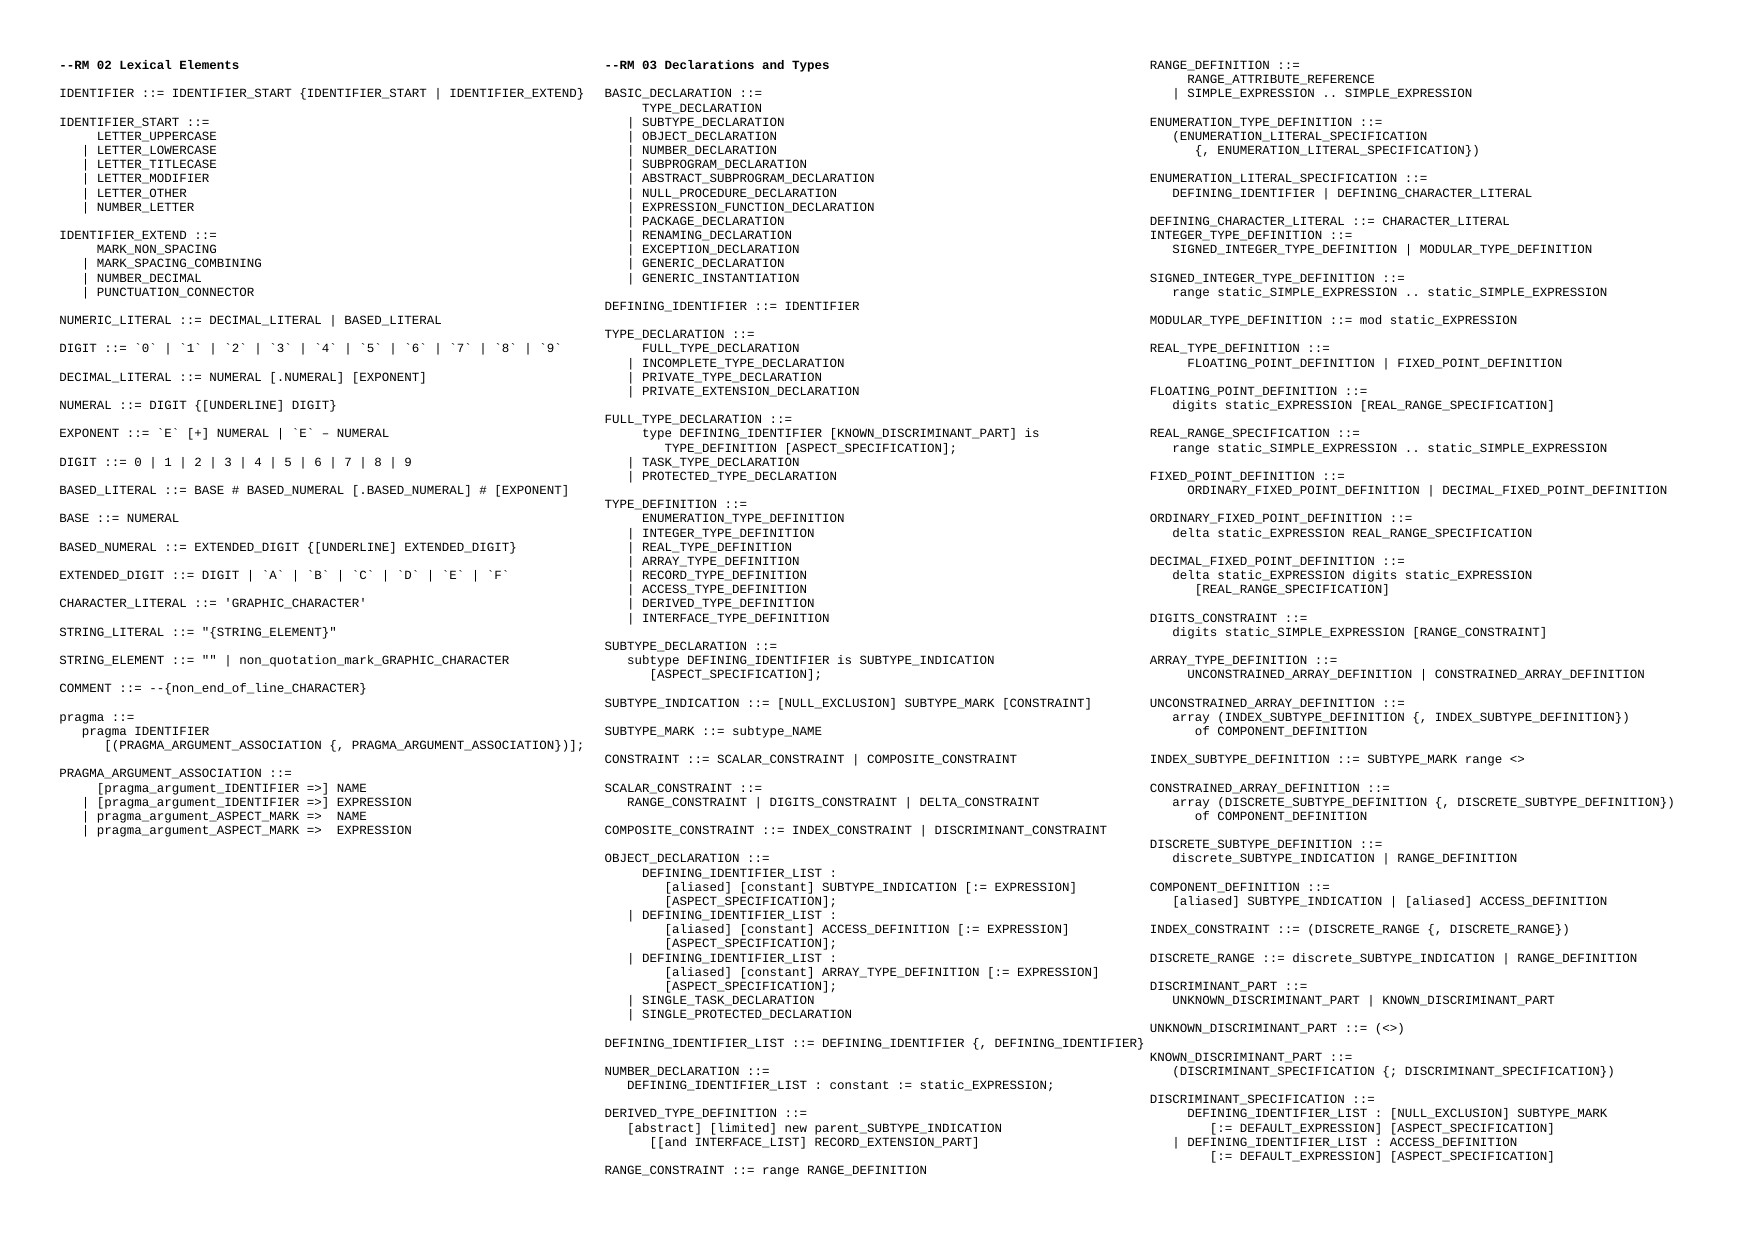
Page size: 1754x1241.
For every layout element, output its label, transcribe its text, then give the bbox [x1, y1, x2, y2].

text | DERIVED_TYPE_DEFINITION [604, 597, 1149, 612]
text NUMERIC_LITERAL ::= DECIMAL_LITERAL | BASED_LITERAL [59, 314, 604, 328]
text [abstract] [limited] new parent_SUBTYPE_INDICATION [604, 1122, 1149, 1136]
text array (INDEX_SUBTYPE_DEFINITION {, INDEX_SUBTYPE_DEFINITION}) [1149, 711, 1695, 725]
text UNKNOWN_DISCRIMINANT_PART | KNOWN_DISCRIMINANT_PART [1149, 994, 1695, 1008]
text range static_SIMPLE_EXPRESSION .. static_SIMPLE_EXPRESSION [1149, 442, 1695, 456]
text ORDINARY_FIXED_POINT_DEFINITION ::= [1149, 512, 1695, 527]
text UNCONSTRAINED_ARRAY_DEFINITION | CONSTRAINED_ARRAY_DEFINITION [1149, 668, 1695, 682]
text | REAL_TYPE_DEFINITION [604, 541, 1149, 555]
text | LETTER_LOWERCASE [59, 144, 604, 158]
text | SUBTYPE_DECLARATION [604, 116, 1149, 130]
text UNCONSTRAINED_ARRAY_DEFINITION ::= [1149, 697, 1695, 711]
text DERIVED_TYPE_DEFINITION ::= [604, 1107, 1149, 1122]
text array (DISCRETE_SUBTYPE_DEFINITION {, DISCRETE_SUBTYPE_DEFINITION}) [1149, 796, 1695, 810]
text | NUMBER_DECIMAL [59, 272, 604, 286]
text DECIMAL_FIXED_POINT_DEFINITION ::= [1149, 555, 1695, 569]
text pragma IDENTIFIER [59, 725, 604, 739]
text DIGIT ::= `0` | `1` | `2` | `3` | `4` | `5` | `6` | `7` | `8` | `9` [59, 342, 604, 357]
text REAL_TYPE_DEFINITION ::= [1149, 342, 1695, 357]
text SIGNED_INTEGER_TYPE_DEFINITION | MODULAR_TYPE_DEFINITION [1149, 243, 1695, 257]
text NUMBER_DECLARATION ::= [604, 1065, 1149, 1079]
text [aliased] [constant] ACCESS_DEFINITION [:= EXPRESSION] [604, 923, 1149, 937]
text DEFINING_IDENTIFIER ::= IDENTIFIER [604, 300, 1149, 314]
text | LETTER_MODIFIER [59, 172, 604, 187]
text | INCOMPLETE_TYPE_DECLARATION [604, 357, 1149, 371]
text IDENTIFIER_START ::= [59, 116, 604, 130]
text ARRAY_TYPE_DEFINITION ::= [1149, 654, 1695, 668]
text MARK_NON_SPACING [59, 243, 604, 257]
text discrete_SUBTYPE_INDICATION | RANGE_DEFINITION [1149, 852, 1695, 867]
text of COMPONENT_DEFINITION [1149, 725, 1695, 739]
text CHARACTER_LITERAL ::= 'GRAPHIC_CHARACTER' [59, 597, 604, 612]
text STRING_ELEMENT ::= "" | non_quotation_mark_GRAPHIC_CHARACTER [59, 654, 604, 668]
text DISCRETE_RANGE ::= discrete_SUBTYPE_INDICATION | RANGE_DEFINITION [1149, 952, 1695, 966]
text DECIMAL_LITERAL ::= NUMERAL [.NUMERAL] [EXPONENT] [59, 371, 604, 385]
text [ASPECT_SPECIFICATION]; [604, 937, 1149, 952]
text | LETTER_TITLECASE [59, 158, 604, 172]
text | EXPRESSION_FUNCTION_DECLARATION [604, 201, 1149, 215]
text TYPE_DEFINITION ::= [604, 498, 1149, 512]
text FLOATING_POINT_DEFINITION | FIXED_POINT_DEFINITION [1149, 357, 1695, 371]
text [aliased] SUBTYPE_INDICATION | [aliased] ACCESS_DEFINITION [1149, 895, 1695, 909]
text | SIMPLE_EXPRESSION .. SIMPLE_EXPRESSION [1149, 87, 1695, 102]
text delta static_EXPRESSION REAL_RANGE_SPECIFICATION [1149, 527, 1695, 541]
text | ACCESS_TYPE_DEFINITION [604, 583, 1149, 597]
text | NUMBER_DECLARATION [604, 144, 1149, 158]
text | pragma_argument_ASPECT_MARK => NAME [59, 810, 604, 824]
text [pragma_argument_IDENTIFIER =>] NAME [59, 782, 604, 796]
text [[and INTERFACE_LIST] RECORD_EXTENSION_PART] [604, 1136, 1149, 1150]
text digits static_EXPRESSION [REAL_RANGE_SPECIFICATION] [1149, 399, 1695, 413]
text | PACKAGE_DECLARATION [604, 215, 1149, 229]
text | GENERIC_DECLARATION [604, 257, 1149, 272]
text | DEFINING_IDENTIFIER_LIST : ACCESS_DEFINITION [1149, 1136, 1695, 1150]
text [ASPECT_SPECIFICATION]; [604, 895, 1149, 909]
text delta static_EXPRESSION digits static_EXPRESSION [1149, 569, 1695, 583]
text UNKNOWN_DISCRIMINANT_PART ::= (<>) [1149, 1022, 1695, 1037]
text | INTEGER_TYPE_DEFINITION [604, 527, 1149, 541]
text STRING_LITERAL ::= "{STRING_ELEMENT}" [59, 626, 604, 640]
text (DISCRIMINANT_SPECIFICATION {; DISCRIMINANT_SPECIFICATION}) [1149, 1065, 1695, 1079]
text of COMPONENT_DEFINITION [1149, 810, 1695, 824]
text LETTER_UPPERCASE [59, 130, 604, 144]
text IDENTIFIER ::= IDENTIFIER_START {IDENTIFIER_START | IDENTIFIER_EXTEND} [59, 87, 604, 102]
text RANGE_DEFINITION ::= [1149, 59, 1695, 73]
text DISCRIMINANT_PART ::= [1149, 980, 1695, 994]
text EXTENDED_DIGIT ::= DIGIT | `A` | `B` | `C` | `D` | `E` | `F` [59, 569, 604, 583]
text COMPONENT_DEFINITION ::= [1149, 881, 1695, 895]
text SIGNED_INTEGER_TYPE_DEFINITION ::= [1149, 272, 1695, 286]
text subtype DEFINING_IDENTIFIER is SUBTYPE_INDICATION [604, 654, 1149, 668]
text KNOWN_DISCRIMINANT_PART ::= [1149, 1051, 1695, 1065]
text FIXED_POINT_DEFINITION ::= [1149, 470, 1695, 484]
text --RM 02 Lexical Elements [59, 59, 604, 73]
text | RENAMING_DECLARATION [604, 229, 1149, 243]
text [REAL_RANGE_SPECIFICATION] [1149, 583, 1695, 597]
text BASIC_DECLARATION ::= [604, 87, 1149, 102]
text | NULL_PROCEDURE_DECLARATION [604, 187, 1149, 201]
text | INTERFACE_TYPE_DEFINITION [604, 612, 1149, 626]
text type DEFINING_IDENTIFIER [KNOWN_DISCRIMINANT_PART] is [604, 427, 1149, 442]
text DEFINING_IDENTIFIER | DEFINING_CHARACTER_LITERAL [1149, 187, 1695, 201]
text ENUMERATION_TYPE_DEFINITION ::= [1149, 116, 1695, 130]
text | pragma_argument_ASPECT_MARK => EXPRESSION [59, 824, 604, 838]
text [ASPECT_SPECIFICATION]; [604, 980, 1149, 994]
text INDEX_CONSTRAINT ::= (DISCRETE_RANGE {, DISCRETE_RANGE}) [1149, 923, 1695, 937]
text SUBTYPE_DECLARATION ::= [604, 640, 1149, 654]
text BASE ::= NUMERAL [59, 512, 604, 527]
text [:= DEFAULT_EXPRESSION] [ASPECT_SPECIFICATION] [1149, 1122, 1695, 1136]
text INDEX_SUBTYPE_DEFINITION ::= SUBTYPE_MARK range <> [1149, 753, 1695, 767]
text DIGIT ::= 0 | 1 | 2 | 3 | 4 | 5 | 6 | 7 | 8 | 9 [59, 456, 604, 470]
text OBJECT_DECLARATION ::= [604, 852, 1149, 867]
text DIGITS_CONSTRAINT ::= [1149, 612, 1695, 626]
text EXPONENT ::= `E` [+] NUMERAL | `E` – NUMERAL [59, 427, 604, 442]
text | DEFINING_IDENTIFIER_LIST : [604, 909, 1149, 923]
text | ABSTRACT_SUBPROGRAM_DECLARATION [604, 172, 1149, 187]
text | PRIVATE_TYPE_DECLARATION [604, 371, 1149, 385]
text FLOATING_POINT_DEFINITION ::= [1149, 385, 1695, 399]
text DISCRETE_SUBTYPE_DEFINITION ::= [1149, 838, 1695, 852]
text [(PRAGMA_ARGUMENT_ASSOCIATION {, PRAGMA_ARGUMENT_ASSOCIATION})]; [59, 739, 604, 753]
text [ASPECT_SPECIFICATION]; [604, 668, 1149, 682]
text digits static_SIMPLE_EXPRESSION [RANGE_CONSTRAINT] [1149, 626, 1695, 640]
text SUBTYPE_MARK ::= subtype_NAME [604, 725, 1149, 739]
text PRAGMA_ARGUMENT_ASSOCIATION ::= [59, 767, 604, 782]
text (ENUMERATION_LITERAL_SPECIFICATION [1149, 130, 1695, 144]
text CONSTRAINED_ARRAY_DEFINITION ::= [1149, 782, 1695, 796]
text COMPOSITE_CONSTRAINT ::= INDEX_CONSTRAINT | DISCRIMINANT_CONSTRAINT [604, 824, 1149, 838]
text ENUMERATION_TYPE_DEFINITION [604, 512, 1149, 527]
text | LETTER_OTHER [59, 187, 604, 201]
text | ARRAY_TYPE_DEFINITION [604, 555, 1149, 569]
text SCALAR_CONSTRAINT ::= [604, 782, 1149, 796]
text FULL_TYPE_DECLARATION ::= [604, 413, 1149, 427]
text | MARK_SPACING_COMBINING [59, 257, 604, 272]
text | PUNCTUATION_CONNECTOR [59, 286, 604, 300]
text COMMENT ::= --{non_end_of_line_CHARACTER} [59, 682, 604, 697]
text | SINGLE_PROTECTED_DECLARATION [604, 1008, 1149, 1022]
text ORDINARY_FIXED_POINT_DEFINITION | DECIMAL_FIXED_POINT_DEFINITION [1149, 484, 1695, 498]
text BASED_LITERAL ::= BASE # BASED_NUMERAL [.BASED_NUMERAL] # [EXPONENT] [59, 484, 604, 498]
text {, ENUMERATION_LITERAL_SPECIFICATION}) [1149, 144, 1695, 158]
text MODULAR_TYPE_DEFINITION ::= mod static_EXPRESSION [1149, 314, 1695, 328]
text TYPE_DEFINITION [ASPECT_SPECIFICATION]; [604, 442, 1149, 456]
text ENUMERATION_LITERAL_SPECIFICATION ::= [1149, 172, 1695, 187]
text DEFINING_IDENTIFIER_LIST : constant := static_EXPRESSION; [604, 1079, 1149, 1093]
text | OBJECT_DECLARATION [604, 130, 1149, 144]
text NUMERAL ::= DIGIT {[UNDERLINE] DIGIT} [59, 399, 604, 413]
text | SUBPROGRAM_DECLARATION [604, 158, 1149, 172]
text TYPE_DECLARATION [604, 102, 1149, 116]
text | GENERIC_INSTANTIATION [604, 272, 1149, 286]
text BASED_NUMERAL ::= EXTENDED_DIGIT {[UNDERLINE] EXTENDED_DIGIT} [59, 541, 604, 555]
text [:= DEFAULT_EXPRESSION] [ASPECT_SPECIFICATION] [1149, 1150, 1695, 1164]
text | RECORD_TYPE_DEFINITION [604, 569, 1149, 583]
text TYPE_DECLARATION ::= [604, 328, 1149, 342]
text | DEFINING_IDENTIFIER_LIST : [604, 952, 1149, 966]
text FULL_TYPE_DECLARATION [604, 342, 1149, 357]
text | [pragma_argument_IDENTIFIER =>] EXPRESSION [59, 796, 604, 810]
text [aliased] [constant] SUBTYPE_INDICATION [:= EXPRESSION] [604, 881, 1149, 895]
text DEFINING_IDENTIFIER_LIST : [NULL_EXCLUSION] SUBTYPE_MARK [1149, 1107, 1695, 1122]
text CONSTRAINT ::= SCALAR_CONSTRAINT | COMPOSITE_CONSTRAINT [604, 753, 1149, 767]
text | TASK_TYPE_DECLARATION [604, 456, 1149, 470]
text | NUMBER_LETTER [59, 201, 604, 215]
text --RM 03 Declarations and Types [604, 59, 1149, 73]
text | SINGLE_TASK_DECLARATION [604, 994, 1149, 1008]
text SUBTYPE_INDICATION ::= [NULL_EXCLUSION] SUBTYPE_MARK [CONSTRAINT] [604, 697, 1149, 711]
text RANGE_CONSTRAINT | DIGITS_CONSTRAINT | DELTA_CONSTRAINT [604, 796, 1149, 810]
text range static_SIMPLE_EXPRESSION .. static_SIMPLE_EXPRESSION [1149, 286, 1695, 300]
text | PROTECTED_TYPE_DECLARATION [604, 470, 1149, 484]
text RANGE_ATTRIBUTE_REFERENCE [1149, 73, 1695, 87]
text | PRIVATE_EXTENSION_DECLARATION [604, 385, 1149, 399]
text [aliased] [constant] ARRAY_TYPE_DEFINITION [:= EXPRESSION] [604, 966, 1149, 980]
text IDENTIFIER_EXTEND ::= [59, 229, 604, 243]
text | EXCEPTION_DECLARATION [604, 243, 1149, 257]
text DEFINING_IDENTIFIER_LIST : [604, 867, 1149, 881]
text INTEGER_TYPE_DEFINITION ::= [1149, 229, 1695, 243]
text DEFINING_IDENTIFIER_LIST ::= DEFINING_IDENTIFIER {, DEFINING_IDENTIFIER} [604, 1037, 1149, 1051]
text RANGE_CONSTRAINT ::= range RANGE_DEFINITION [604, 1164, 1149, 1178]
text DISCRIMINANT_SPECIFICATION ::= [1149, 1093, 1695, 1107]
text REAL_RANGE_SPECIFICATION ::= [1149, 427, 1695, 442]
text DEFINING_CHARACTER_LITERAL ::= CHARACTER_LITERAL [1149, 215, 1695, 229]
text pragma ::= [59, 711, 604, 725]
